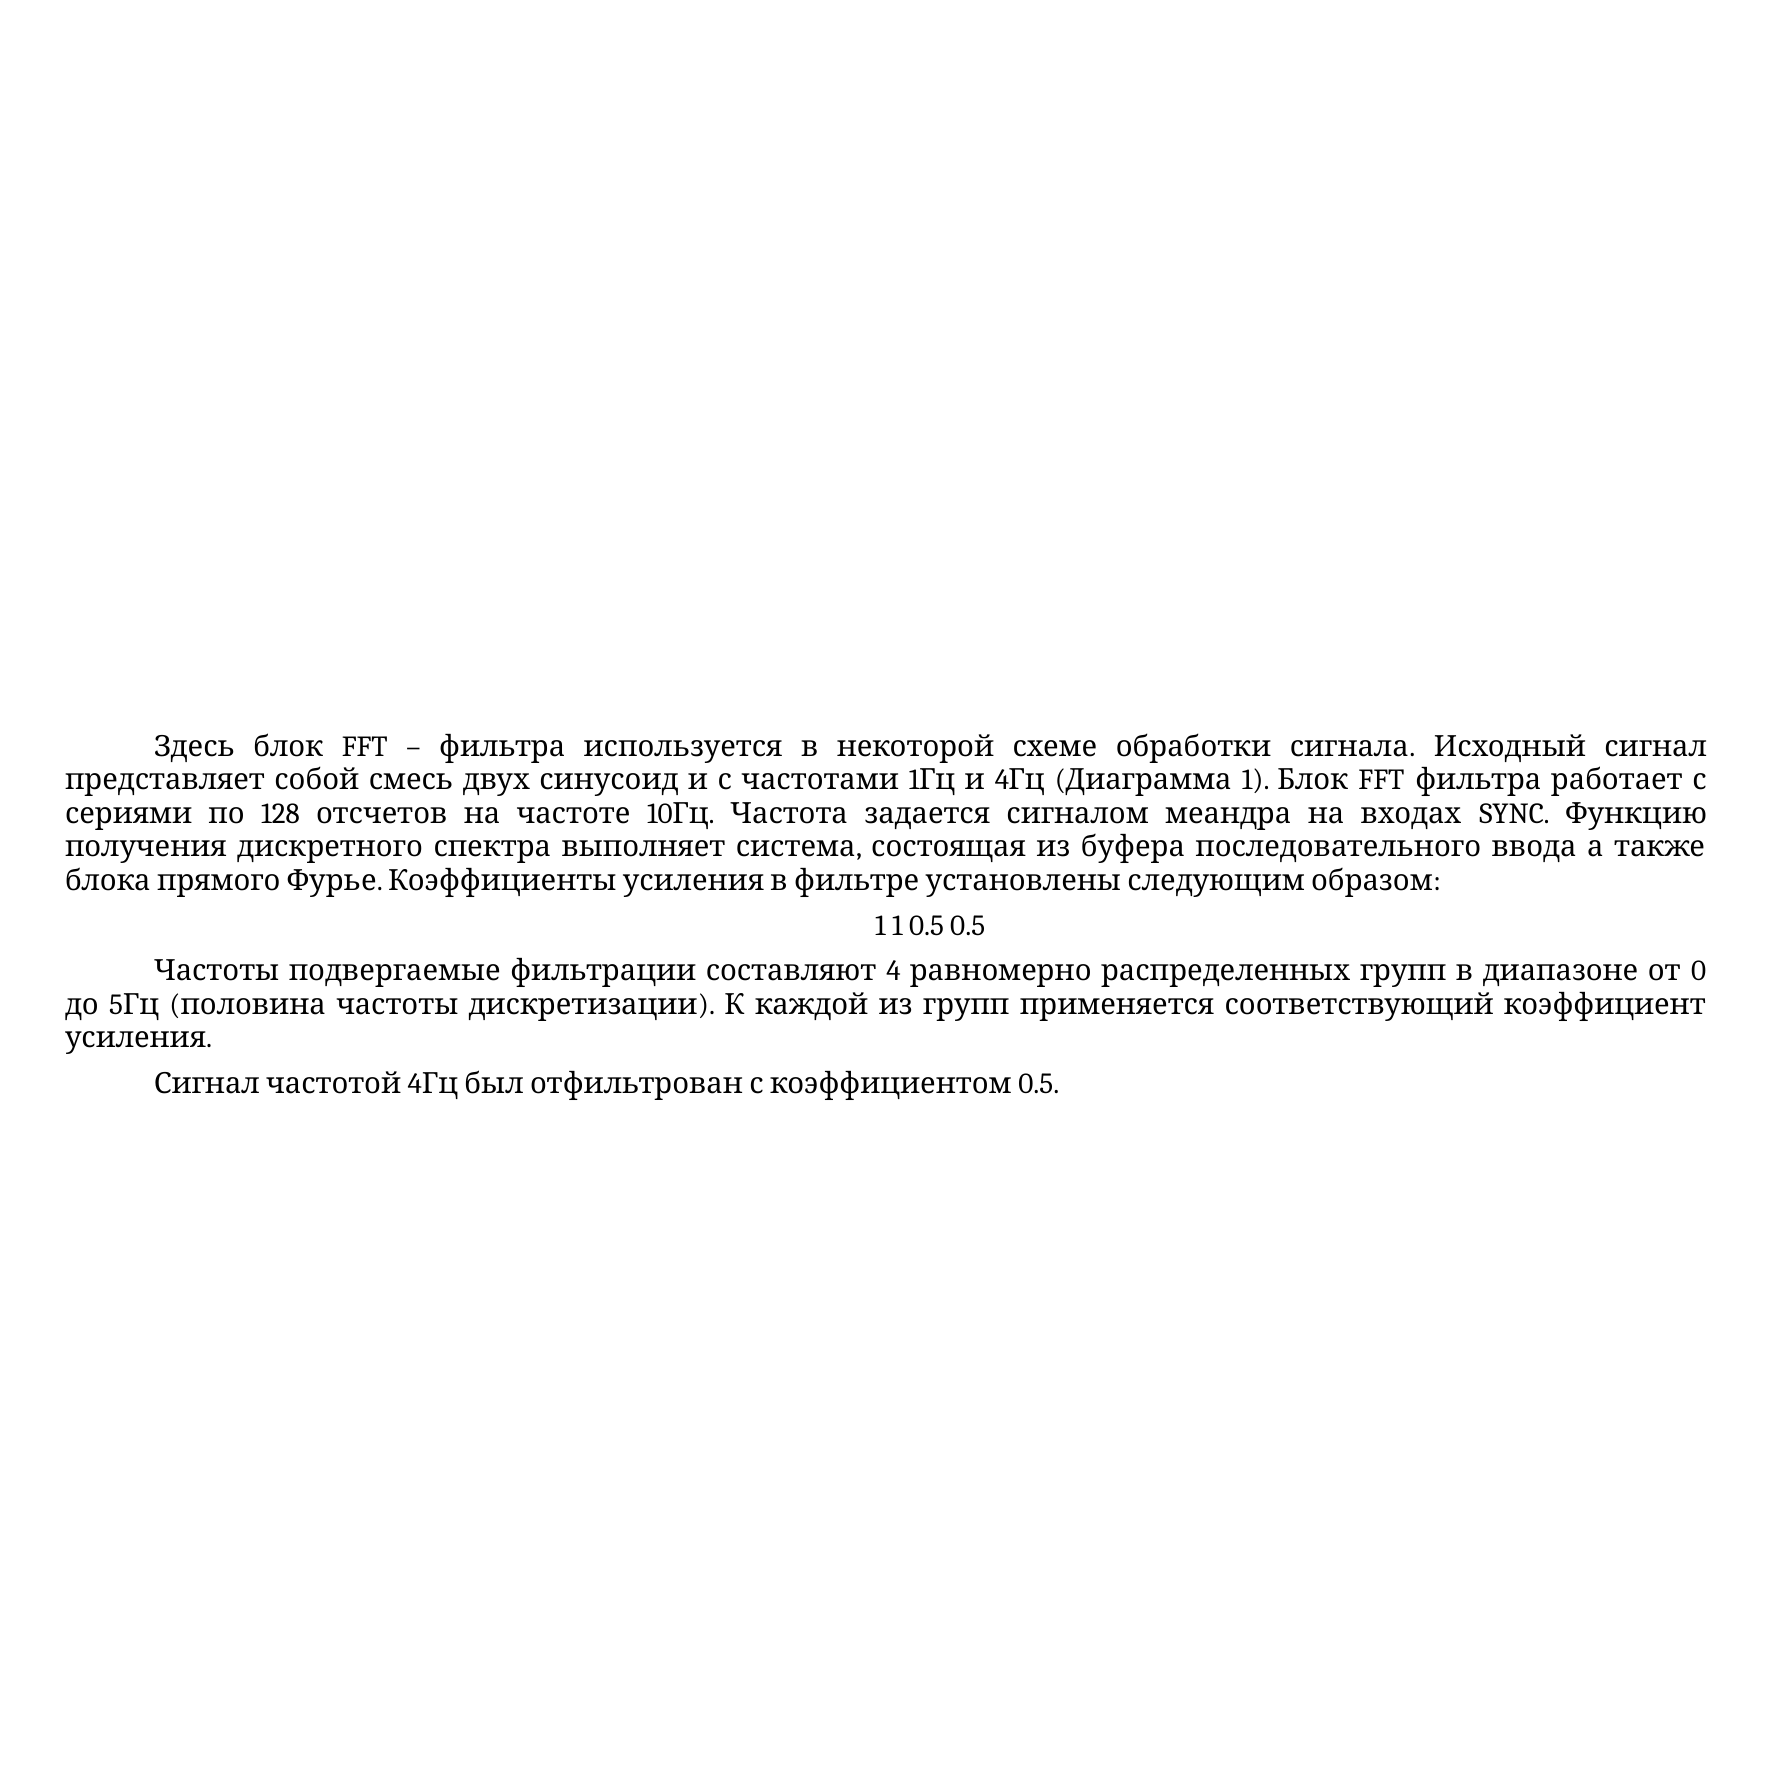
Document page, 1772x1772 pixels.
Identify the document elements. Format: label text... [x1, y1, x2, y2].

table_cell Здесь блок FFT – фильтра используется в некоторой схеме обработки сигнала. Исходный сигнал представляет собой смесь двух синусоид и с частотами 1Гц и 4Гц (Диаграмма 1). Блок FFT фильтра работает с сериями по 128 отсчетов на частоте 10Гц. Частота задается сигналом меандра на входах SYNC. Функцию получения дискретного спектра выполняет система, состоящая из буфера последовательного ввода а также блока прямого Фурье. Коэффициенты усиления в фильтре установлены следующим образом: 1 1 0.5 0.5 Частоты подвергаемые фильтрации составляют 4 равномерно распределенных групп в диапазоне от 0 до 5Гц (половина частоты дискретизации). К каждой из групп применяется соответствующий коэффициент усиления. Сигнал частотой 4Гц был отфильтрован с коэффициентом 0.5. [59, 59, 1713, 1627]
